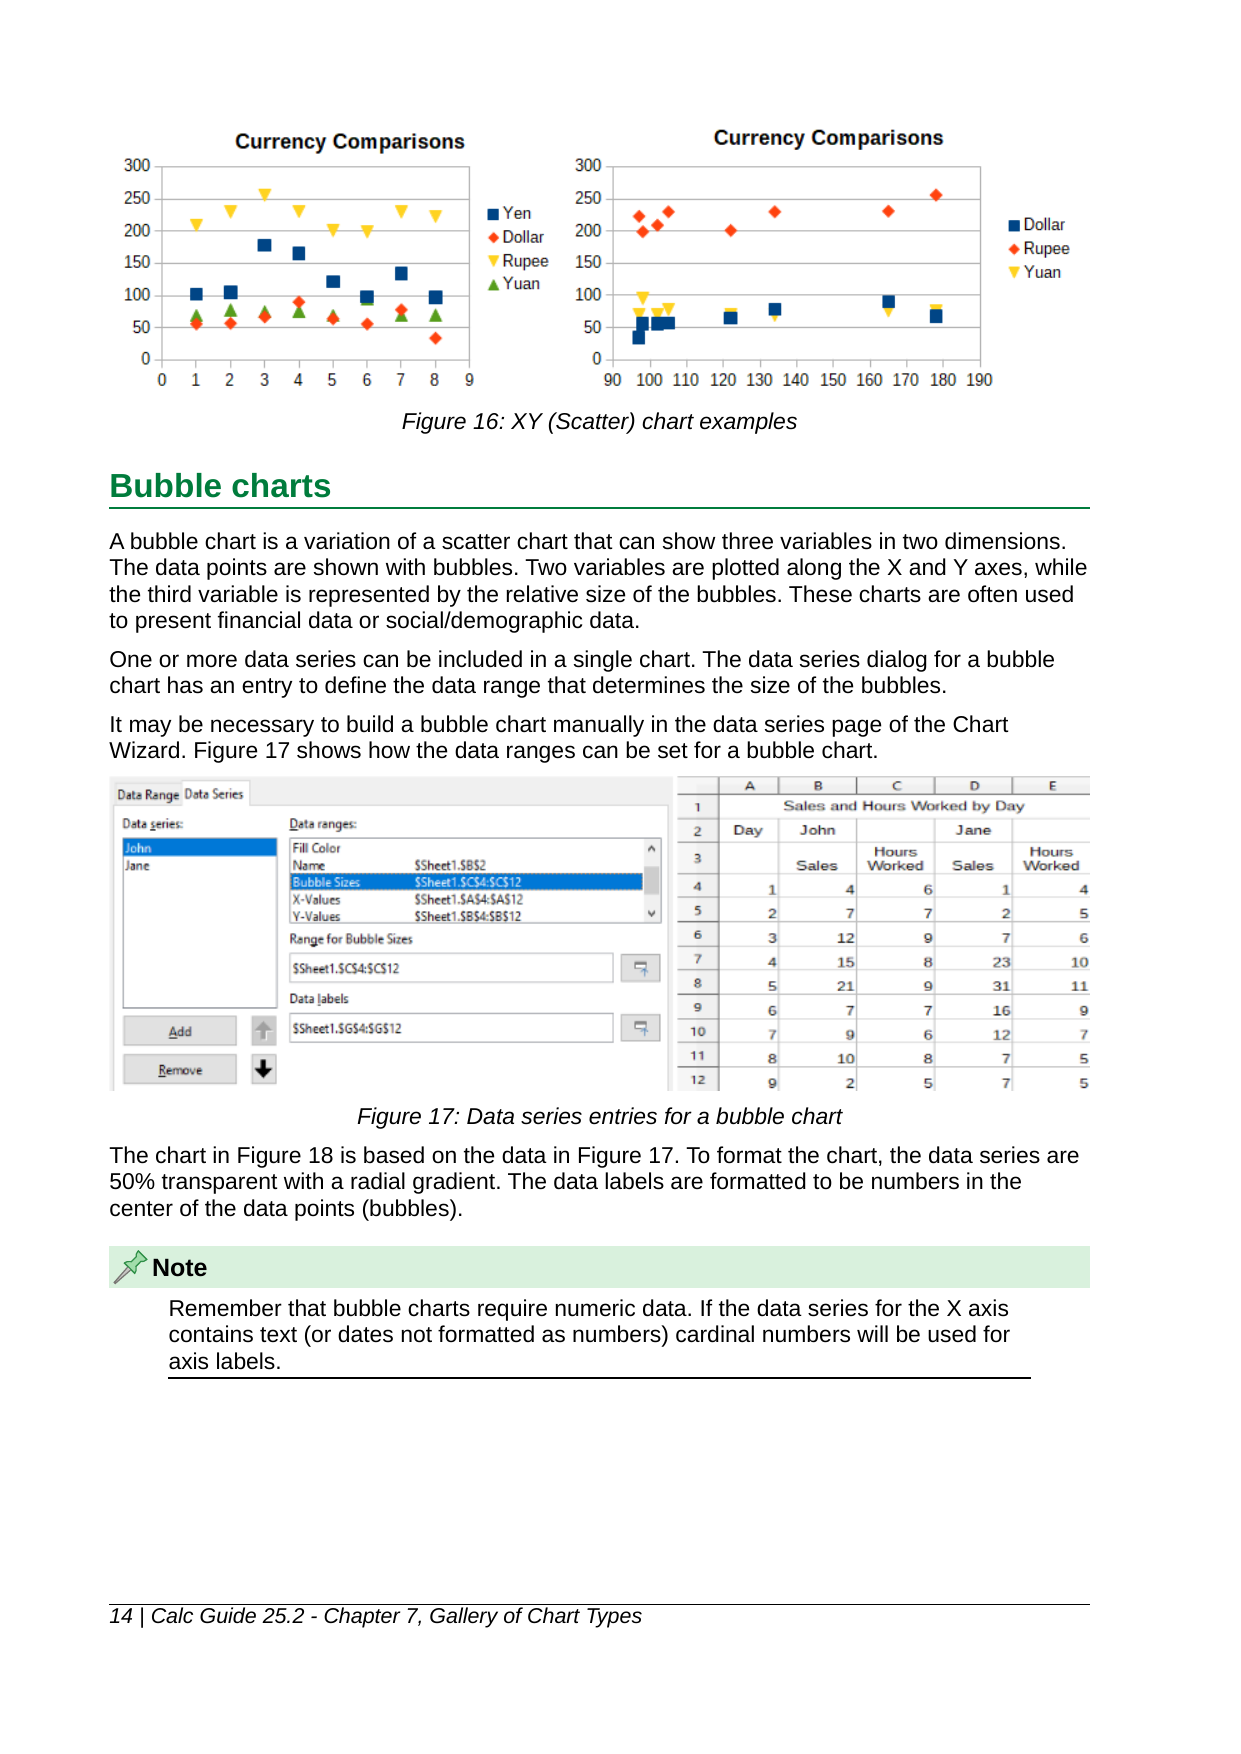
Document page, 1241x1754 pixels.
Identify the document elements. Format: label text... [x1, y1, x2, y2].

subtitle Note [151, 1246, 1090, 1288]
text Remember that bubble charts require numeric data. If the data series for the X axis contains text (or dates not formatted as numbers) cardinal numbers will be used for axis labels. [168, 1295, 1031, 1377]
picture [109, 776, 1090, 1091]
picture [114, 121, 1085, 396]
subtitle Bubble charts [109, 466, 1090, 507]
text A bubble chart is a variation of a scatter chart that can show three variables in two dimensions. The data points are shown with bubbles. Two variables are plotted along the X and Y axes, while the third variable is represented by the relative size of the bubbles. These charts are often used to present financial data or social/demographic data. [109, 528, 1090, 633]
text One or more data series can be included in a single chart. The data series dialog for a bubble chart has an entry to define the data range that determines the size of the bubbles. [109, 646, 1090, 698]
text Figure 17: Data series entries for a bubble chart [109, 1103, 1090, 1129]
text Figure 16: XY (Scatter) chart examples [114, 408, 1085, 434]
text The chart in Figure 18 is based on the data in Figure 17. To format the chart, the data series are 50% transparent with a radial gradient. The data labels are formatted to be numbers in the center of the data points (bubbles). [109, 1142, 1090, 1221]
text It may be necessary to build a bubble chart manually in the data series page of the Chart Wizard. Figure 17 shows how the data ranges can be set for a bubble chart. [109, 711, 1090, 764]
